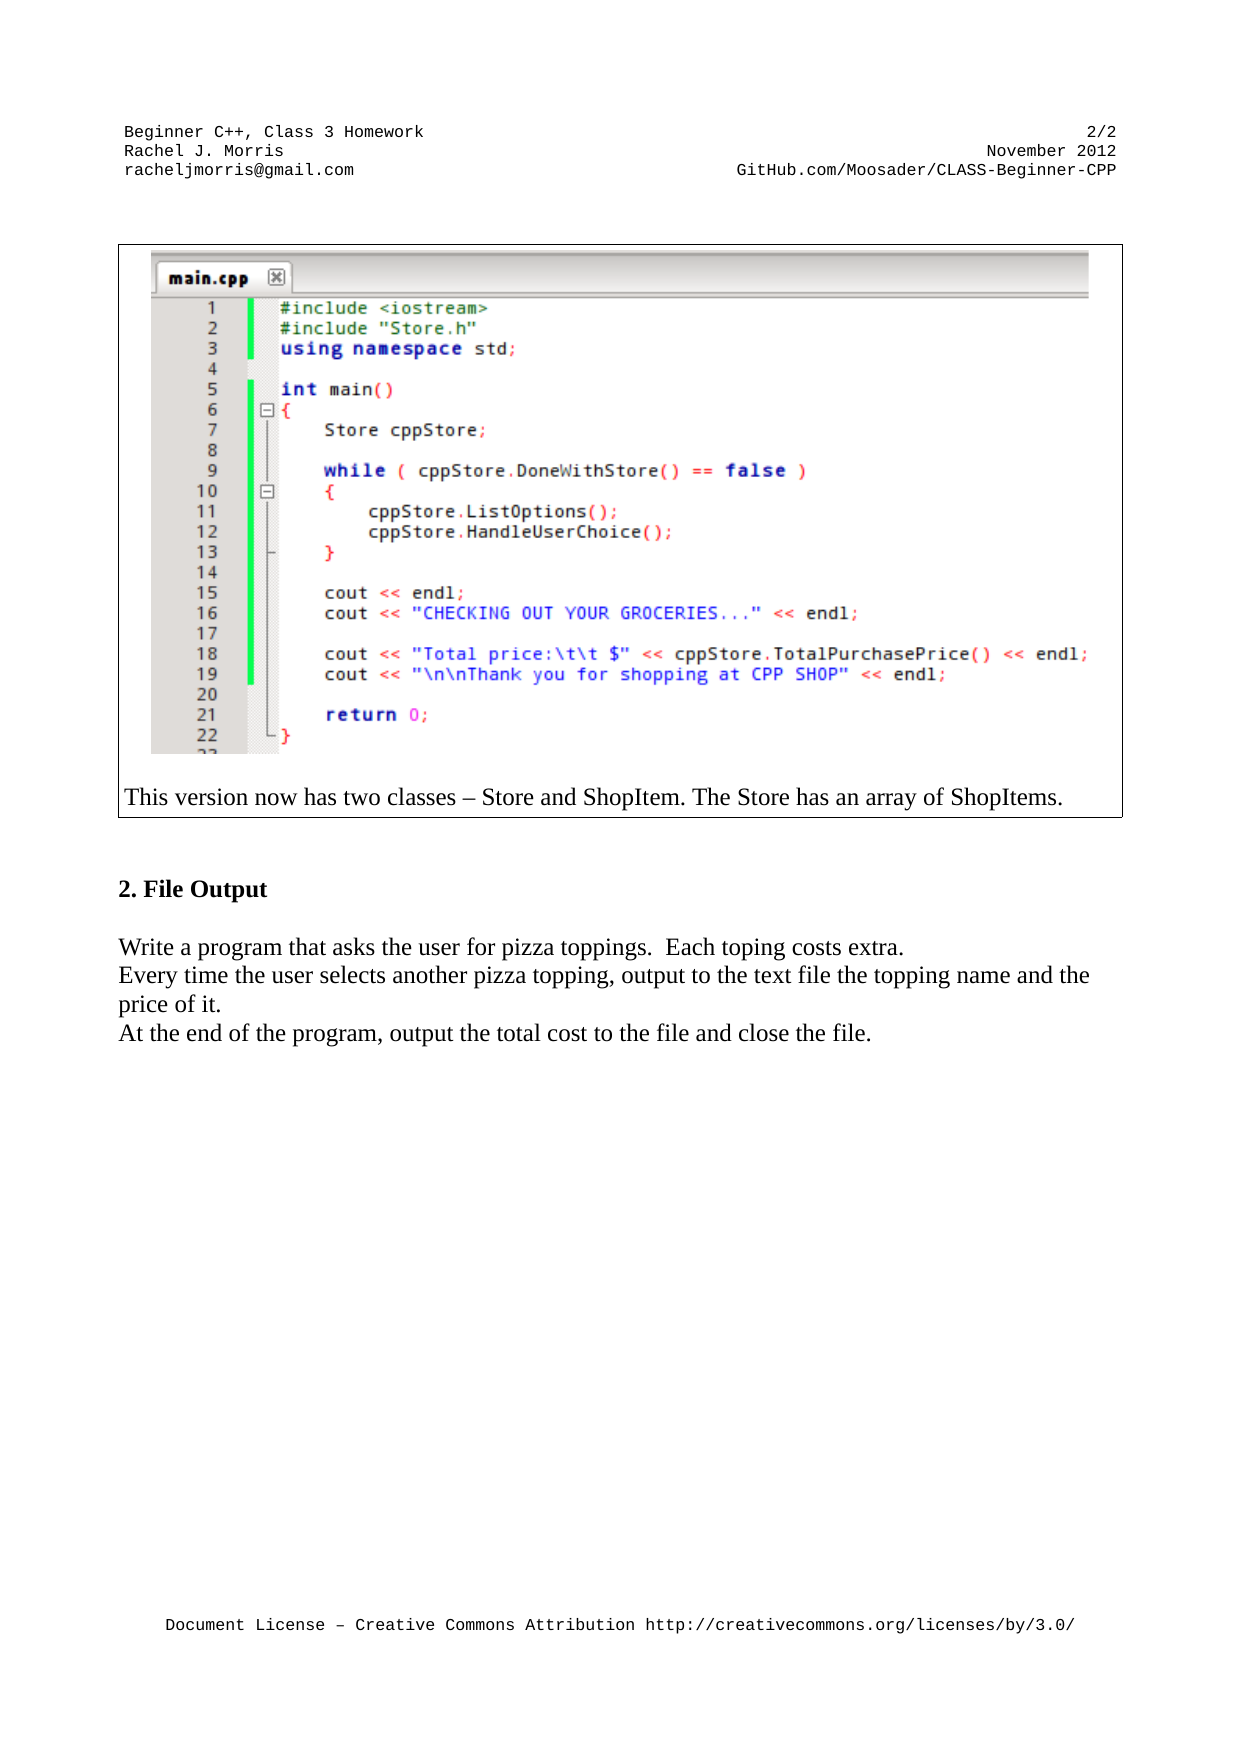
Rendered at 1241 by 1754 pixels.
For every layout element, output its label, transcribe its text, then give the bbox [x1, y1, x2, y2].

text At the end of the program, output the total cost to the file and close the file. [118, 1018, 1122, 1047]
picture [151, 250, 1089, 754]
text Write a program that asks the user for pizza toppings. Each toping costs extra. [118, 932, 1122, 960]
table_header This version now has two classes – Store and ShopItem. The Store has an array of ShopItems. [119, 245, 1122, 817]
text Every time the user selects another pizza topping, output to the text file the topping name and the price of it. [118, 960, 1122, 1018]
text 2. File Output [118, 874, 1122, 903]
